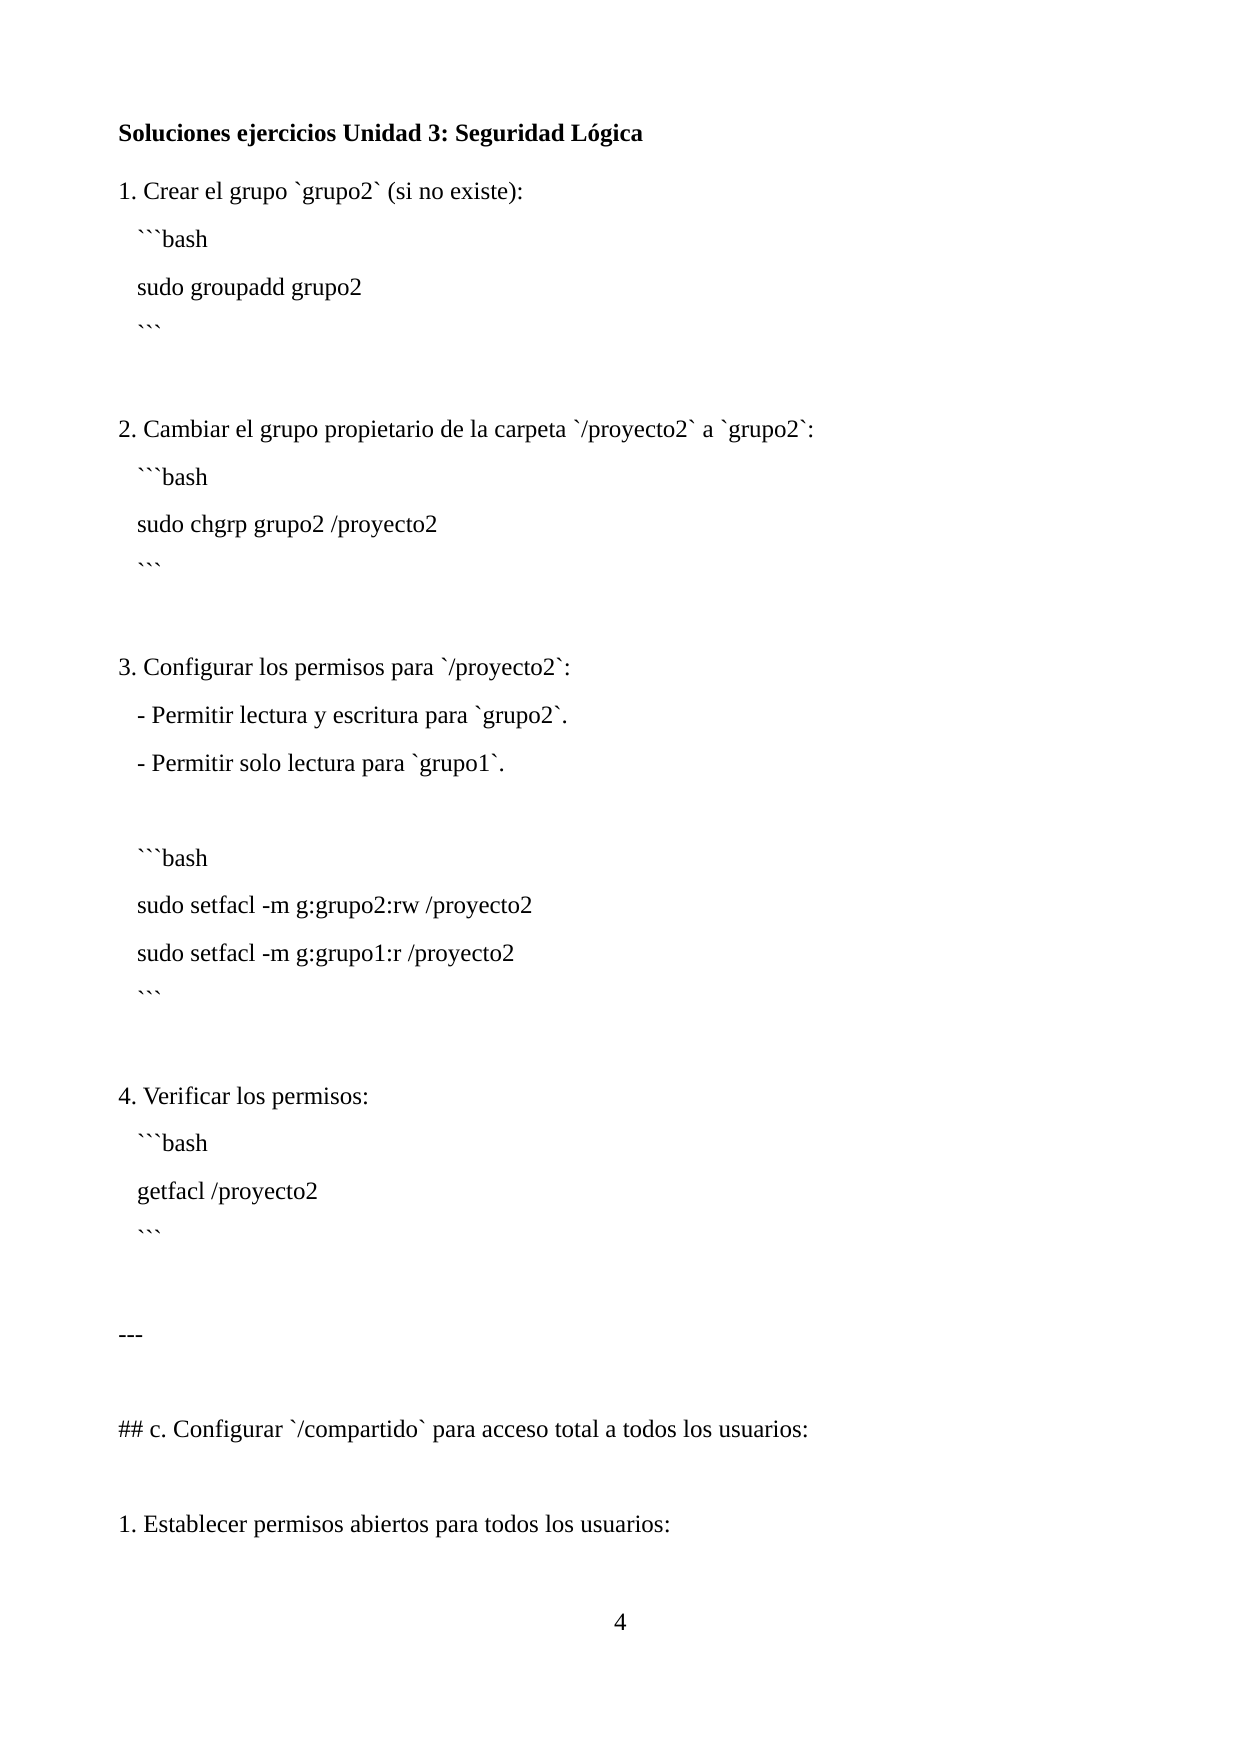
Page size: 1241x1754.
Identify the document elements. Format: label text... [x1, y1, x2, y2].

text ```bash [118, 224, 1122, 253]
text ```bash [118, 462, 1122, 491]
text sudo setfacl -m g:grupo2:rw /proyecto2 [118, 890, 1122, 919]
text ```bash [118, 843, 1122, 872]
text ``` [118, 557, 1122, 586]
text 3. Configurar los permisos para `/proyecto2`: [118, 652, 1122, 681]
text ``` [118, 319, 1122, 348]
text - Permitir lectura y escritura para `grupo2`. [118, 700, 1122, 729]
text getfacl /proyecto2 [118, 1176, 1122, 1205]
text ## c. Configurar `/compartido` para acceso total a todos los usuarios: [118, 1414, 1122, 1443]
text ``` [118, 1224, 1122, 1252]
text - Permitir solo lectura para `grupo1`. [118, 748, 1122, 776]
text sudo setfacl -m g:grupo1:r /proyecto2 [118, 938, 1122, 967]
text --- [118, 1319, 1122, 1348]
text ``` [118, 986, 1122, 1014]
text 1. Establecer permisos abiertos para todos los usuarios: [118, 1509, 1122, 1538]
text 2. Cambiar el grupo propietario de la carpeta `/proyecto2` a `grupo2`: [118, 414, 1122, 443]
text ```bash [118, 1128, 1122, 1157]
text sudo groupadd grupo2 [118, 272, 1122, 300]
text 1. Crear el grupo `grupo2` (si no existe): [118, 176, 1122, 205]
text 4. Verificar los permisos: [118, 1081, 1122, 1109]
text sudo chgrp grupo2 /proyecto2 [118, 509, 1122, 538]
